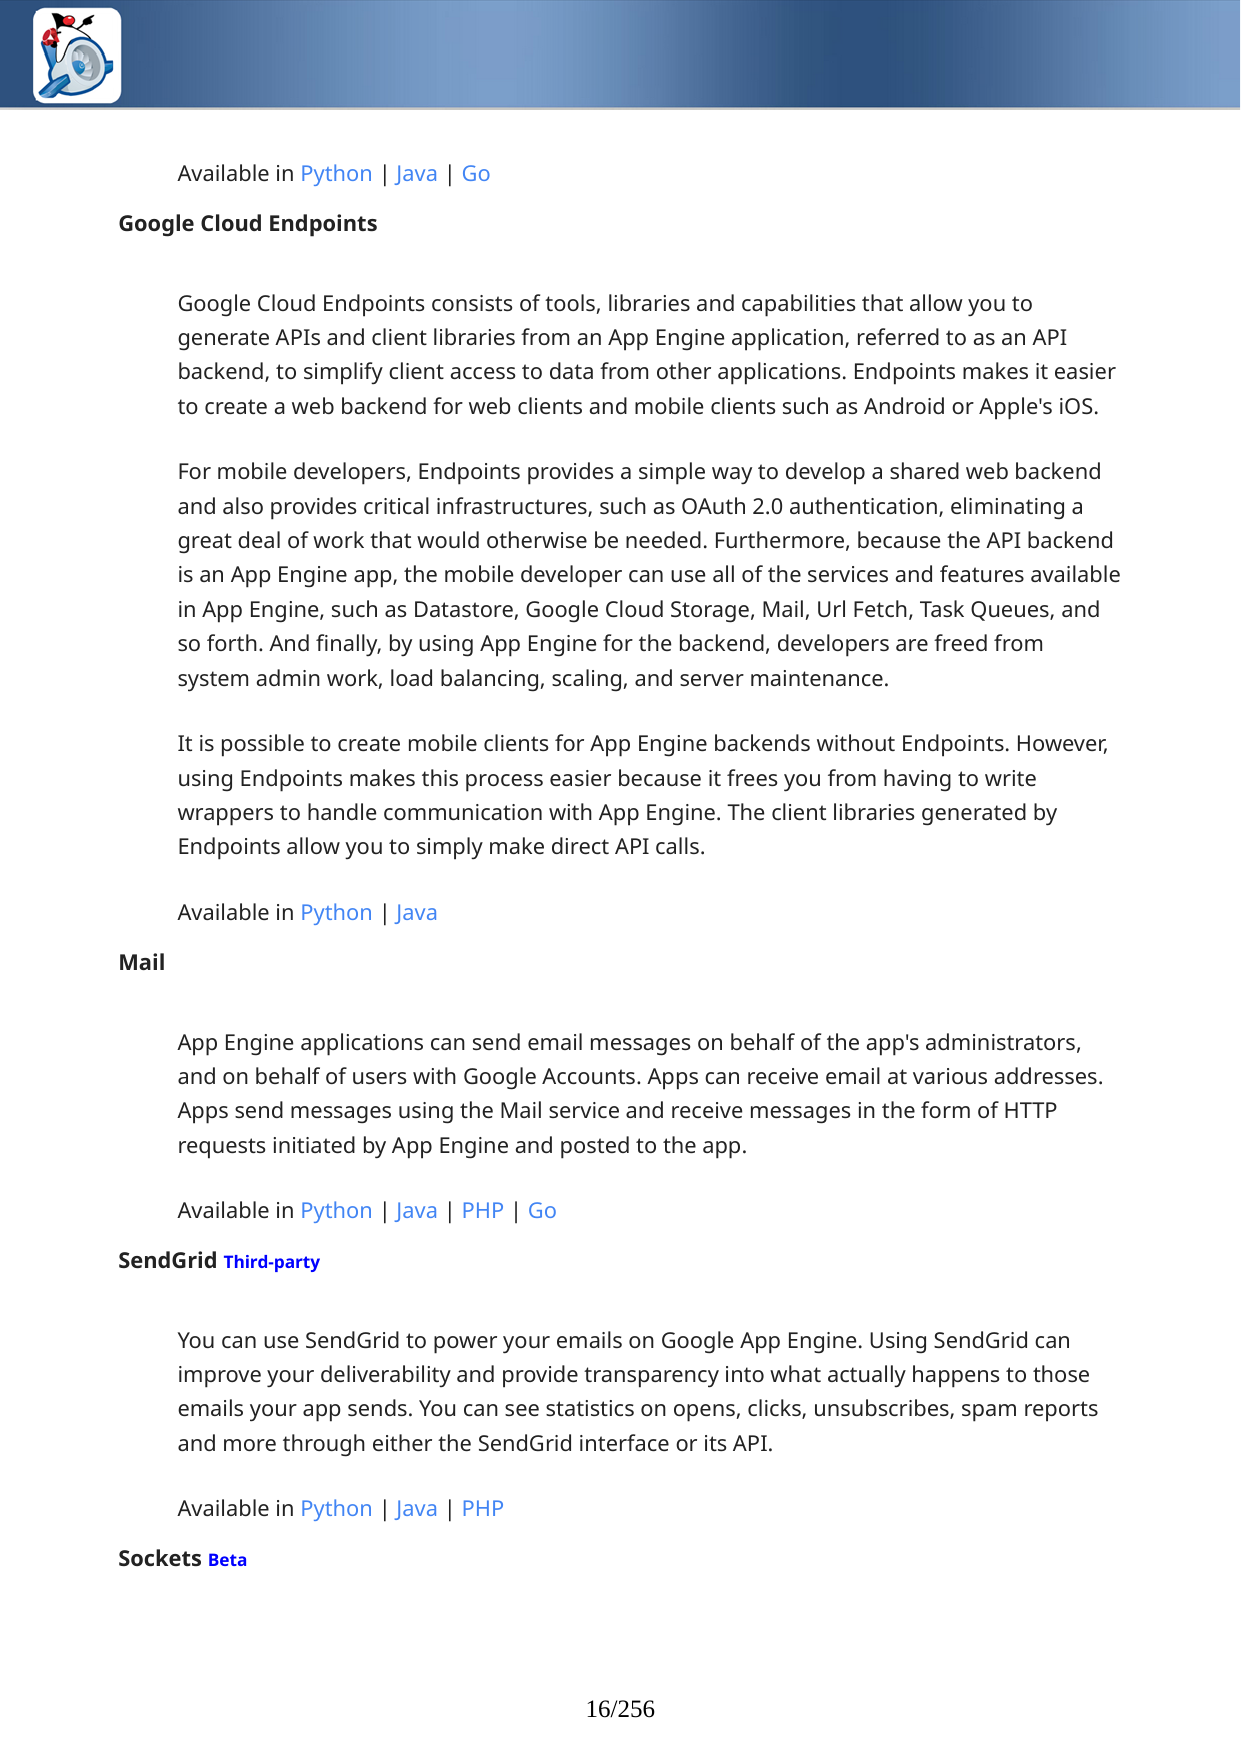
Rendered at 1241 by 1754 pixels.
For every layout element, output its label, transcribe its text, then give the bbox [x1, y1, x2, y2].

list App Engine applications can send email messages on behalf of the app's administrators, and on behalf of users with Google Accounts. Apps can receive email at various addresses. Apps send messages using the Mail service and receive messages in the form of HTTP requests initiated by App Engine and posted to the app. [177, 1022, 1122, 1159]
list For mobile developers, Endpoints provides a simple way to develop a shared web backend and also provides critical infrastructures, such as OAuth 2.0 authentication, eliminating a great deal of work that would otherwise be needed. Furthermore, because the API backend is an App Engine app, the mobile developer can use all of the services and features available in App Engine, such as Datastore, Google Cloud Storage, Mail, Url Fetch, Task Queues, and so forth. And finally, by using App Engine for the backend, developers are freed from system admin work, load balancing, scaling, and server maintenance. [177, 452, 1122, 692]
subtitle SendGrid Third-party [118, 1241, 1122, 1275]
picture [0, 0, 1241, 110]
list You can use SendGrid to power your emails on Google App Engine. Using SendGrid can improve your deliverability and provide transparency into what actually happens to those emails your app sends. You can see statistics on opens, clicks, unsubscribes, spam reports and more through either the SendGrid interface or its API. [177, 1320, 1122, 1458]
list It is possible to create mobile clients for App Engine backends without Endpoints. However, using Endpoints makes this process easier because it frees you from having to write wrappers to handle communication with App Engine. The client libraries generated by Endpoints allow you to simply make direct API calls. [177, 724, 1122, 861]
subtitle Mail [118, 942, 1122, 977]
list Available in Python | Java | PHP | Go [177, 1191, 1122, 1225]
subtitle Sockets Beta [118, 1539, 1122, 1573]
list Available in Python | Java [177, 892, 1122, 927]
list Available in Python | Java | PHP [177, 1489, 1122, 1523]
list Google Cloud Endpoints consists of tools, libraries and capabilities that allow you to generate APIs and client libraries from an App Engine application, referred to as an API backend, to simplify client access to data from other applications. Endpoints makes it easier to create a web backend for web clients and mobile clients such as Android or Apple's iOS. [177, 283, 1122, 421]
subtitle Google Cloud Endpoints [118, 203, 1122, 238]
list Available in Python | Java | Go [177, 153, 1122, 188]
